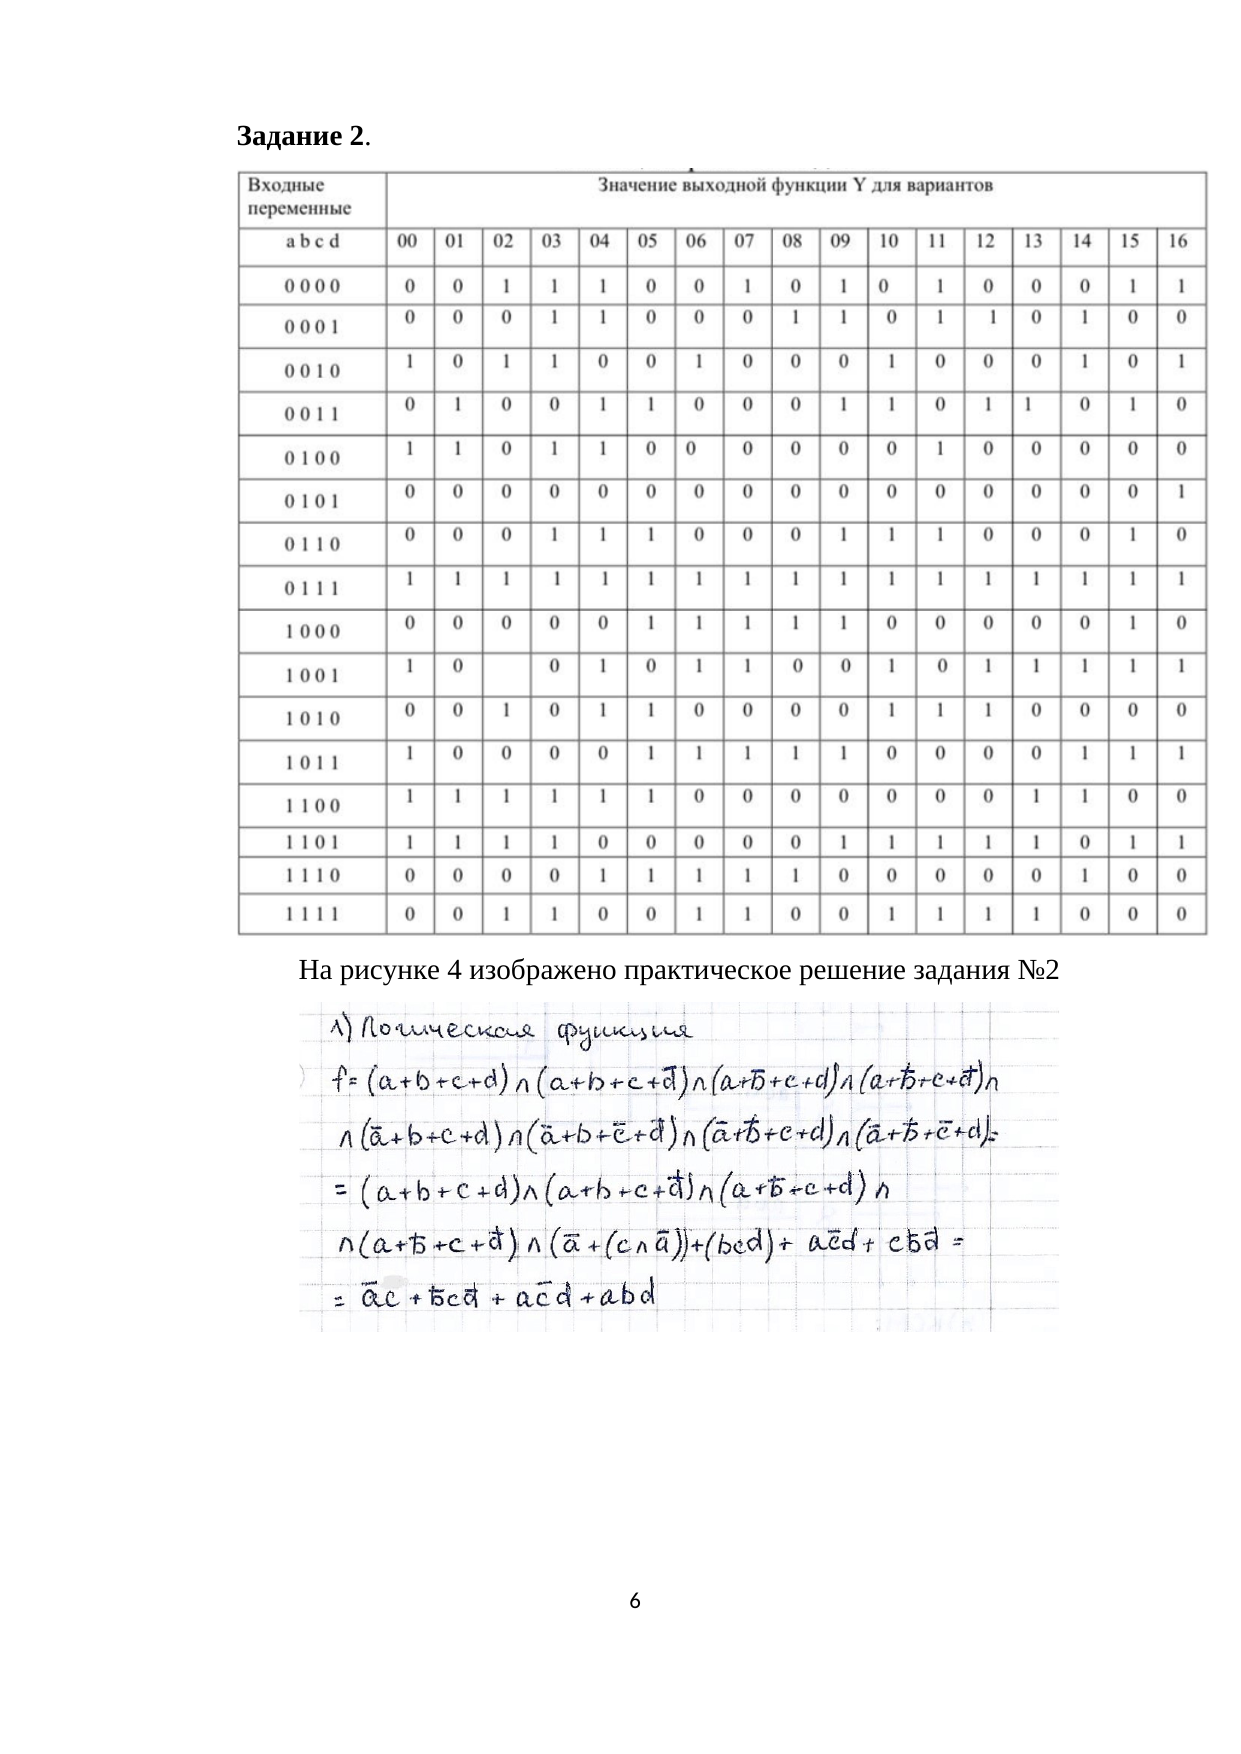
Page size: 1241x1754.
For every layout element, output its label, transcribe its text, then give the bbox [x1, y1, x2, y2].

text Задание 2. [148, 118, 1122, 152]
picture [236, 168, 1211, 938]
text На рисунке 4 изображено практическое решение задания №2 [148, 952, 1122, 985]
picture [299, 1002, 1060, 1332]
